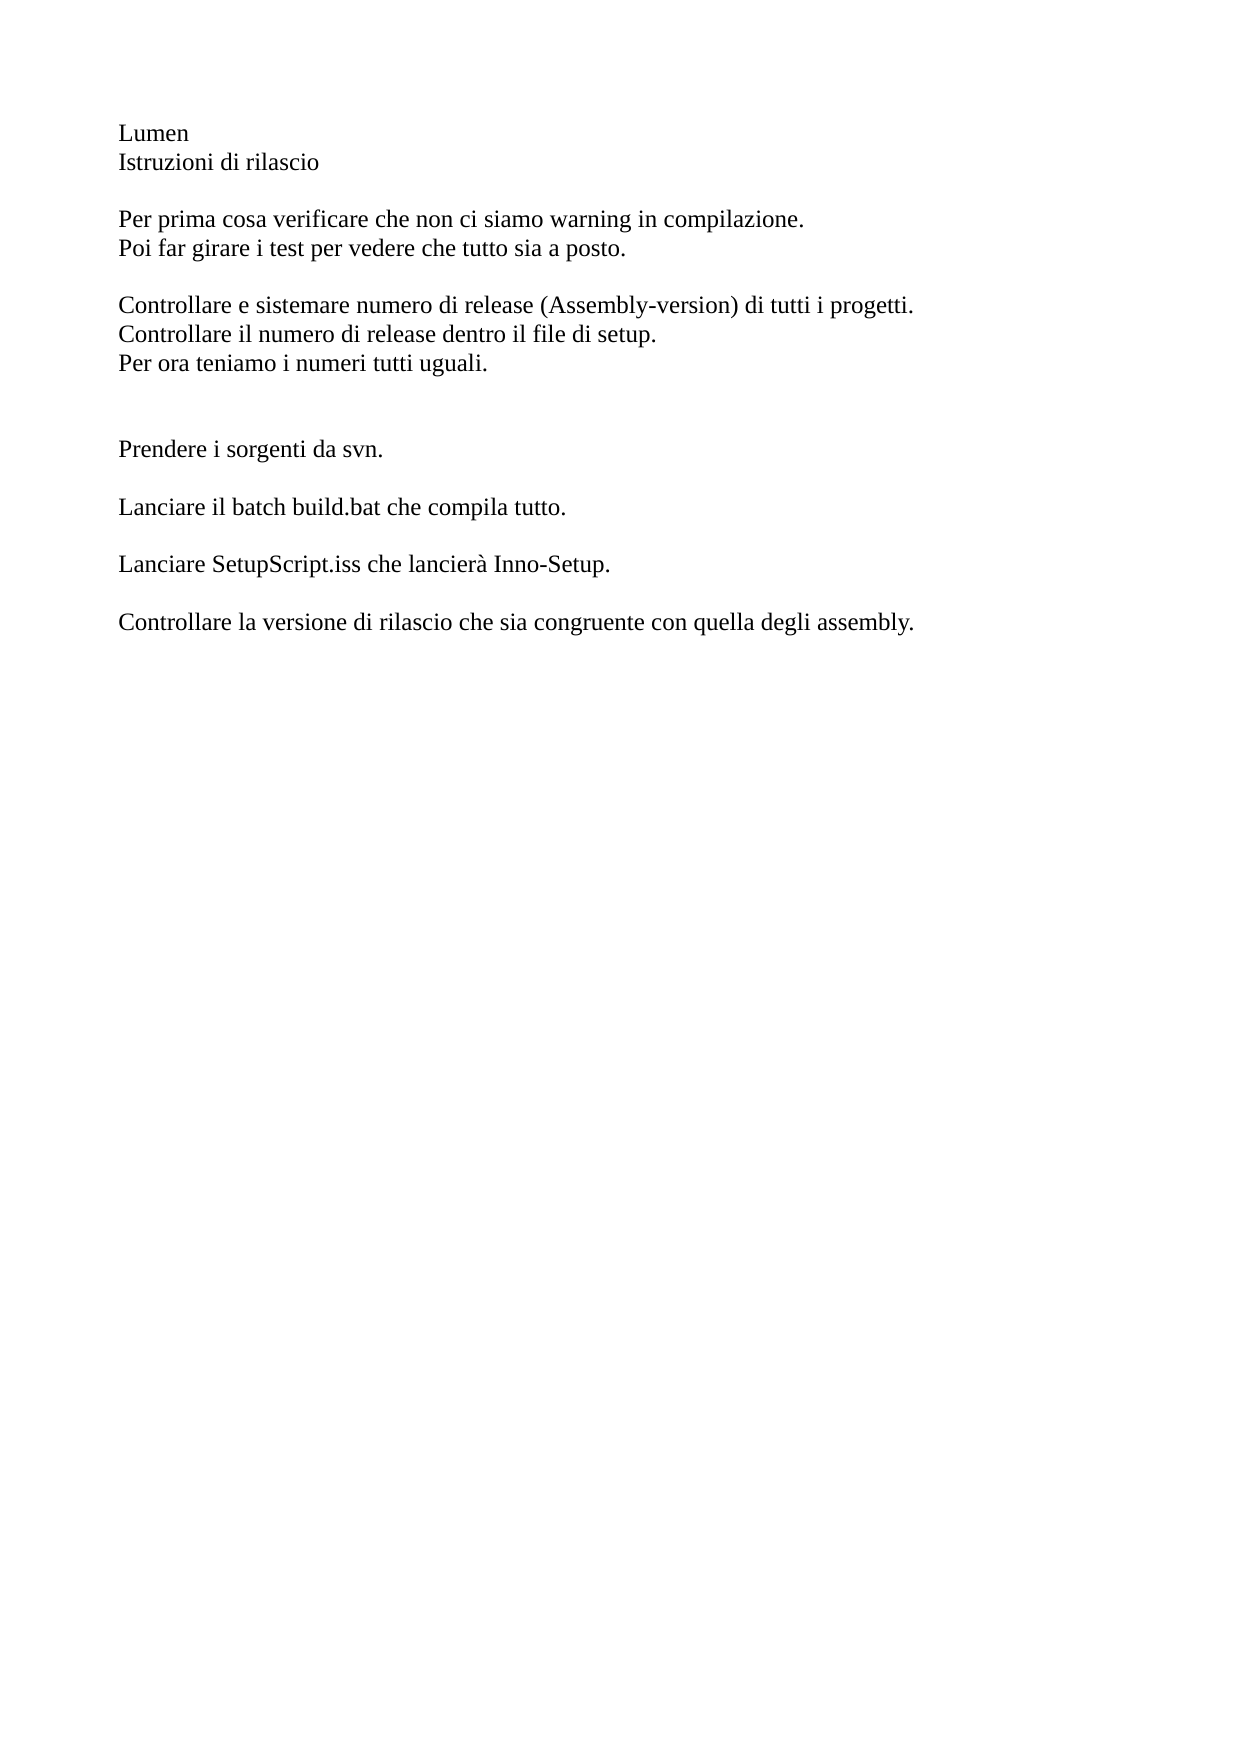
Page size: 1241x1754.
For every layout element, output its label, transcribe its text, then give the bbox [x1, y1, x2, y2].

text Controllare e sistemare numero di release (Assembly-version) di tutti i progetti. [118, 291, 1122, 319]
text Lanciare il batch build.bat che compila tutto. [118, 492, 1122, 521]
text Controllare la versione di rilascio che sia congruente con quella degli assembly. [118, 607, 1122, 636]
text Lumen [118, 118, 1122, 147]
text Prendere i sorgenti da svn. [118, 434, 1122, 463]
text Poi far girare i test per vedere che tutto sia a posto. [118, 233, 1122, 262]
text Per ora teniamo i numeri tutti uguali. [118, 348, 1122, 377]
text Controllare il numero di release dentro il file di setup. [118, 319, 1122, 348]
text Lanciare SetupScript.iss che lancierà Inno-Setup. [118, 549, 1122, 578]
text Per prima cosa verificare che non ci siamo warning in compilazione. [118, 204, 1122, 233]
text Istruzioni di rilascio [118, 147, 1122, 176]
